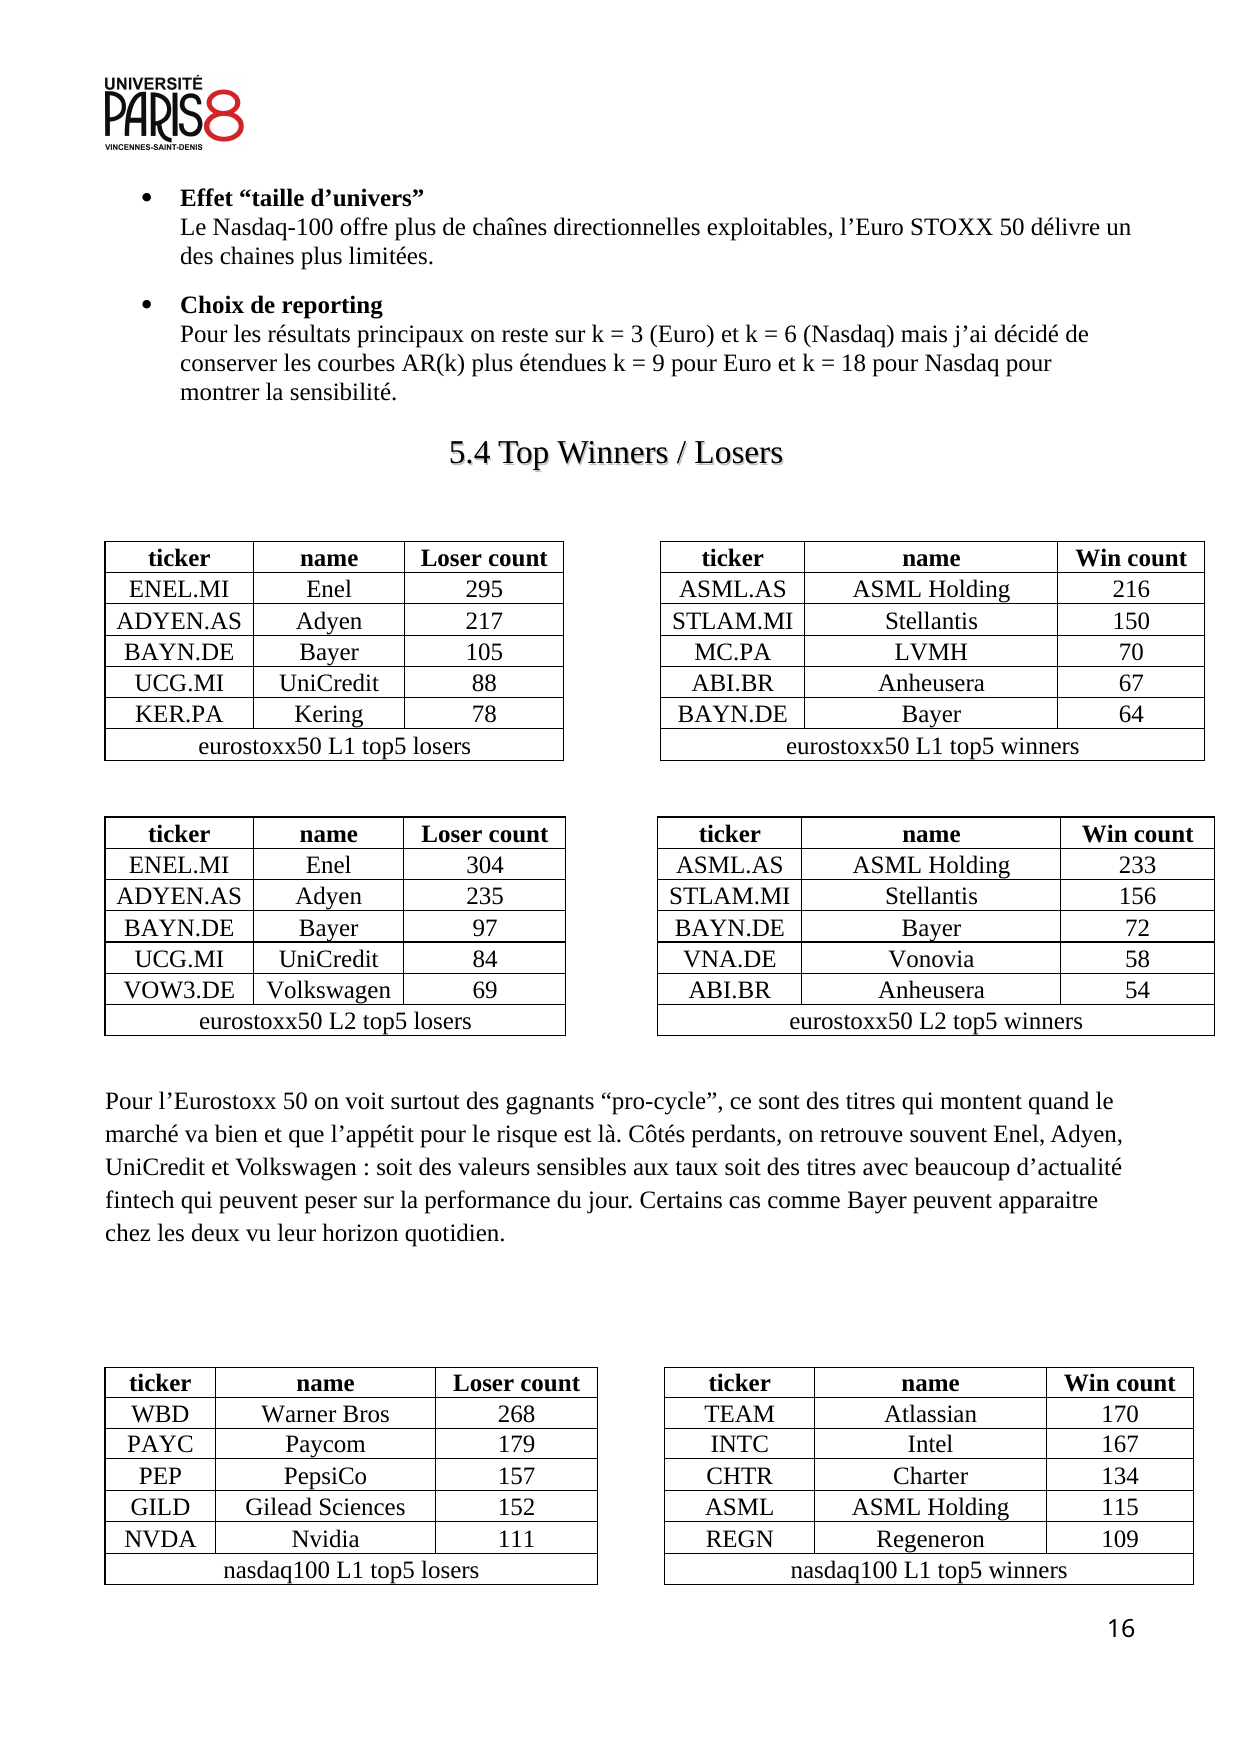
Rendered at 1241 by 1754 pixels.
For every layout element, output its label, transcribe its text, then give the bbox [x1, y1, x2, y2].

table_cell [564, 635, 660, 666]
table_cell 167 [1047, 1429, 1193, 1458]
table_cell Paycom [216, 1429, 435, 1458]
text Pour l’Eurostoxx 50 on voit surtout des gagnants “pro-cycle”, ce sont des titres qui montent quand le marché va bien et que l’appétit pour le risque est là. Côtés perdants, on retrouve souvent Enel, Adyen, UniCredit et Volkswagen : soit des valeurs sensibles aux taux soit des titres avec beaucoup d’actualité fintech qui peuvent peser sur la performance du jour. Certains cas comme Bayer peuvent apparaitre chez les deux vu leur horizon quotidien. [105, 1086, 1135, 1247]
table_cell REGN [665, 1522, 814, 1552]
table_cell [564, 697, 660, 728]
table_cell Stellantis [802, 880, 1060, 910]
table_cell eurostoxx50 L2 top5 losers [106, 1005, 565, 1035]
table_cell ENEL.MI [106, 849, 253, 879]
list Effet “taille d’univers” Le Nasdaq-100 offre plus de chaînes directionnelles exploitables, l’Euro STOXX 50 délivre un des chaines plus limitées. [142, 183, 1135, 270]
table_cell [566, 1004, 657, 1035]
table_cell WBD [106, 1398, 215, 1428]
table_cell ENEL.MI [106, 573, 253, 603]
table_cell 216 [1058, 573, 1204, 603]
list Choix de reporting Pour les résultats principaux on reste sur k = 3 (Euro) et k = 6 (Nasdaq) mais j’ai décidé de conserver les courbes AR(k) plus étendues k = 9 pour Euro et k = 18 pour Nasdaq pour montrer la sensibilité. [142, 291, 1135, 406]
table_cell LVMH [805, 636, 1057, 666]
table_header name [216, 1368, 435, 1397]
table_cell 67 [1058, 667, 1204, 697]
table_cell ASML Holding [815, 1491, 1046, 1521]
table_cell TEAM [665, 1398, 814, 1428]
table_cell Regeneron [815, 1522, 1046, 1552]
table_cell 70 [1058, 636, 1204, 666]
table_header Loser count [436, 1368, 597, 1397]
table_cell Vonovia [802, 943, 1060, 973]
table_cell ADYEN.AS [106, 880, 253, 910]
table_header ticker [106, 1368, 215, 1397]
table_header ticker [658, 818, 801, 848]
table_cell nasdaq100 L1 top5 losers [106, 1554, 597, 1584]
table_cell BAYN.DE [106, 911, 253, 941]
table_cell GILD [106, 1491, 215, 1521]
table_cell 217 [405, 604, 563, 634]
table_header [598, 1367, 664, 1397]
table_header ticker [661, 542, 804, 572]
table_cell Anheusera [802, 974, 1060, 1004]
table_cell ABI.BR [661, 667, 804, 697]
table_cell STLAM.MI [661, 604, 804, 634]
table_cell Atlassian [815, 1398, 1046, 1428]
table_cell INTC [665, 1429, 814, 1458]
table_cell eurostoxx50 L1 top5 losers [106, 729, 563, 759]
table_cell 233 [1061, 849, 1214, 879]
table_cell [598, 1397, 664, 1428]
table_cell ASML.AS [658, 849, 801, 879]
table_cell ABI.BR [658, 974, 801, 1004]
table_cell 115 [1047, 1491, 1193, 1521]
table_cell PepsiCo [216, 1459, 435, 1489]
table_cell 109 [1047, 1522, 1193, 1552]
table_cell Bayer [802, 911, 1060, 941]
table_header ticker [665, 1368, 814, 1397]
table_cell Kering [254, 698, 404, 728]
table_header Loser count [405, 542, 563, 572]
table_header name [805, 542, 1057, 572]
table_cell [566, 973, 657, 1004]
table_cell 150 [1058, 604, 1204, 634]
table_cell [598, 1553, 664, 1584]
table_cell Enel [254, 849, 403, 879]
table_cell 235 [404, 880, 565, 910]
table_header Loser count [404, 818, 565, 848]
table_cell [598, 1458, 664, 1489]
table_cell VOW3.DE [106, 974, 253, 1004]
table_cell UCG.MI [106, 667, 253, 697]
table_cell 170 [1047, 1398, 1193, 1428]
table_cell Adyen [254, 604, 404, 634]
table_header name [254, 542, 404, 572]
table_cell [598, 1490, 664, 1521]
table_cell Bayer [805, 698, 1057, 728]
table_cell ASML.AS [661, 573, 804, 603]
table_cell UCG.MI [106, 943, 253, 973]
table_cell BAYN.DE [658, 911, 801, 941]
table_cell Nvidia [216, 1522, 435, 1552]
table_cell MC.PA [661, 636, 804, 666]
table_cell [566, 941, 657, 973]
table_cell ASML [665, 1491, 814, 1521]
table_cell 105 [405, 636, 563, 666]
table_cell Warner Bros [216, 1398, 435, 1428]
table_cell ASML Holding [802, 849, 1060, 879]
table_cell Enel [254, 573, 404, 603]
table_cell Charter [815, 1459, 1046, 1489]
table_cell [566, 848, 657, 879]
table_cell 156 [1061, 880, 1214, 910]
table_cell Adyen [254, 880, 403, 910]
table_cell eurostoxx50 L2 top5 winners [658, 1005, 1214, 1035]
subtitle 5.4 Top Winners / Losers [105, 433, 1135, 471]
table_cell [566, 910, 657, 941]
table_header name [254, 818, 403, 848]
table_header ticker [106, 542, 253, 572]
table_cell 72 [1061, 911, 1214, 941]
table_cell Anheusera [805, 667, 1057, 697]
table_cell 295 [405, 573, 563, 603]
table_cell UniCredit [254, 667, 404, 697]
table_cell ASML Holding [805, 573, 1057, 603]
table_cell Stellantis [805, 604, 1057, 634]
table_cell [564, 603, 660, 634]
table_cell STLAM.MI [658, 880, 801, 910]
table_cell 111 [436, 1522, 597, 1552]
table_header [564, 541, 660, 572]
table_cell Gilead Sciences [216, 1491, 435, 1521]
table_cell ADYEN.AS [106, 604, 253, 634]
table_header name [815, 1368, 1046, 1397]
table_cell 84 [404, 943, 565, 973]
table_cell Bayer [254, 911, 403, 941]
table_cell UniCredit [254, 943, 403, 973]
table_header Win count [1058, 542, 1204, 572]
table_cell BAYN.DE [106, 636, 253, 666]
table_cell VNA.DE [658, 943, 801, 973]
table_cell [566, 879, 657, 910]
table_cell [564, 666, 660, 697]
table_cell 268 [436, 1398, 597, 1428]
table_cell 58 [1061, 943, 1214, 973]
table_cell [564, 728, 660, 759]
table_cell NVDA [106, 1522, 215, 1552]
table_header [566, 816, 657, 848]
table_cell nasdaq100 L1 top5 winners [665, 1554, 1193, 1584]
table_cell 97 [404, 911, 565, 941]
table_cell Volkswagen [254, 974, 403, 1004]
table_cell [598, 1428, 664, 1458]
table_cell 54 [1061, 974, 1214, 1004]
table_cell 88 [405, 667, 563, 697]
table_cell [598, 1521, 664, 1552]
table_header name [802, 818, 1060, 848]
table_header ticker [106, 818, 253, 848]
table_cell KER.PA [106, 698, 253, 728]
table_cell 134 [1047, 1459, 1193, 1489]
table_cell [564, 572, 660, 603]
table_cell PEP [106, 1459, 215, 1489]
table_header Win count [1061, 818, 1214, 848]
table_cell 304 [404, 849, 565, 879]
table_cell Bayer [254, 636, 404, 666]
table_cell BAYN.DE [661, 698, 804, 728]
table_cell 69 [404, 974, 565, 1004]
table_header Win count [1047, 1368, 1193, 1397]
table_cell eurostoxx50 L1 top5 winners [661, 729, 1204, 759]
table_cell 78 [405, 698, 563, 728]
table_cell CHTR [665, 1459, 814, 1489]
table_cell Intel [815, 1429, 1046, 1458]
table_cell 64 [1058, 698, 1204, 728]
table_cell 157 [436, 1459, 597, 1489]
table_cell PAYC [106, 1429, 215, 1458]
table_cell 179 [436, 1429, 597, 1458]
table_cell 152 [436, 1491, 597, 1521]
